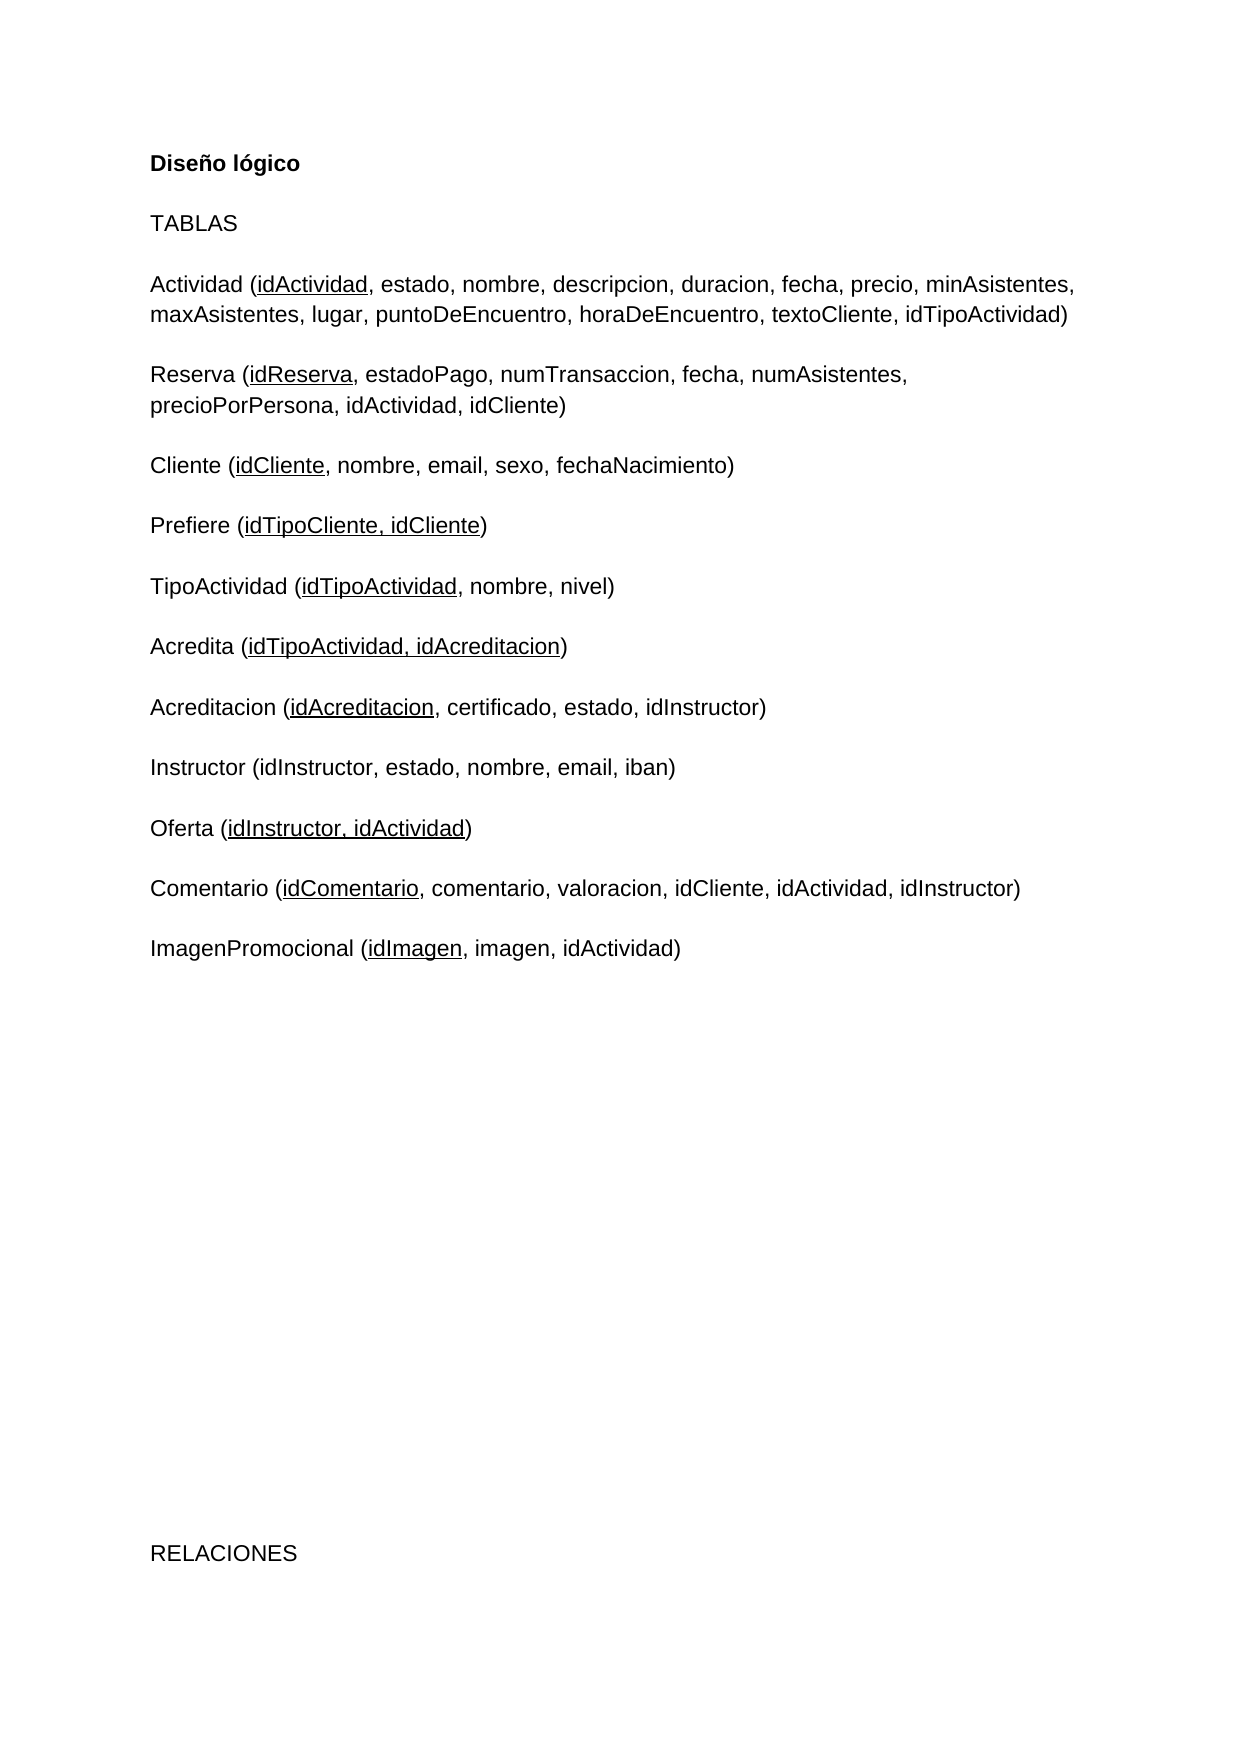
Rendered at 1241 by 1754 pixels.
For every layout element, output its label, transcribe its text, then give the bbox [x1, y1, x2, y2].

text Prefiere (idTipoCliente, idCliente) [150, 512, 1090, 539]
text Oferta (idInstructor, idActividad) [150, 814, 1090, 841]
text Reserva (idReserva, estadoPago, numTransaccion, fecha, numAsistentes, precioPorPersona, idActividad, idCliente) [150, 361, 1090, 418]
text Comentario (idComentario, comentario, valoracion, idCliente, idActividad, idInstructor) [150, 875, 1090, 901]
text RELACIONES [150, 1539, 1090, 1566]
text TipoActividad (idTipoActividad, nombre, nivel) [150, 573, 1090, 599]
text Instructor (idInstructor, estado, nombre, email, iban) [150, 754, 1090, 781]
text ImagenPromocional (idImagen, imagen, idActividad) [150, 935, 1090, 962]
text Cliente (idCliente, nombre, email, sexo, fechaNacimiento) [150, 452, 1090, 478]
text TABLAS [150, 210, 1090, 237]
text Acredita (idTipoActividad, idAcreditacion) [150, 633, 1090, 660]
text Actividad (idActividad, estado, nombre, descripcion, duracion, fecha, precio, minAsistentes, maxAsistentes, lugar, puntoDeEncuentro, horaDeEncuentro, textoCliente, idTipoActividad) [150, 271, 1090, 327]
text Acreditacion (idAcreditacion, certificado, estado, idInstructor) [150, 694, 1090, 720]
text Diseño lógico [150, 150, 1090, 176]
